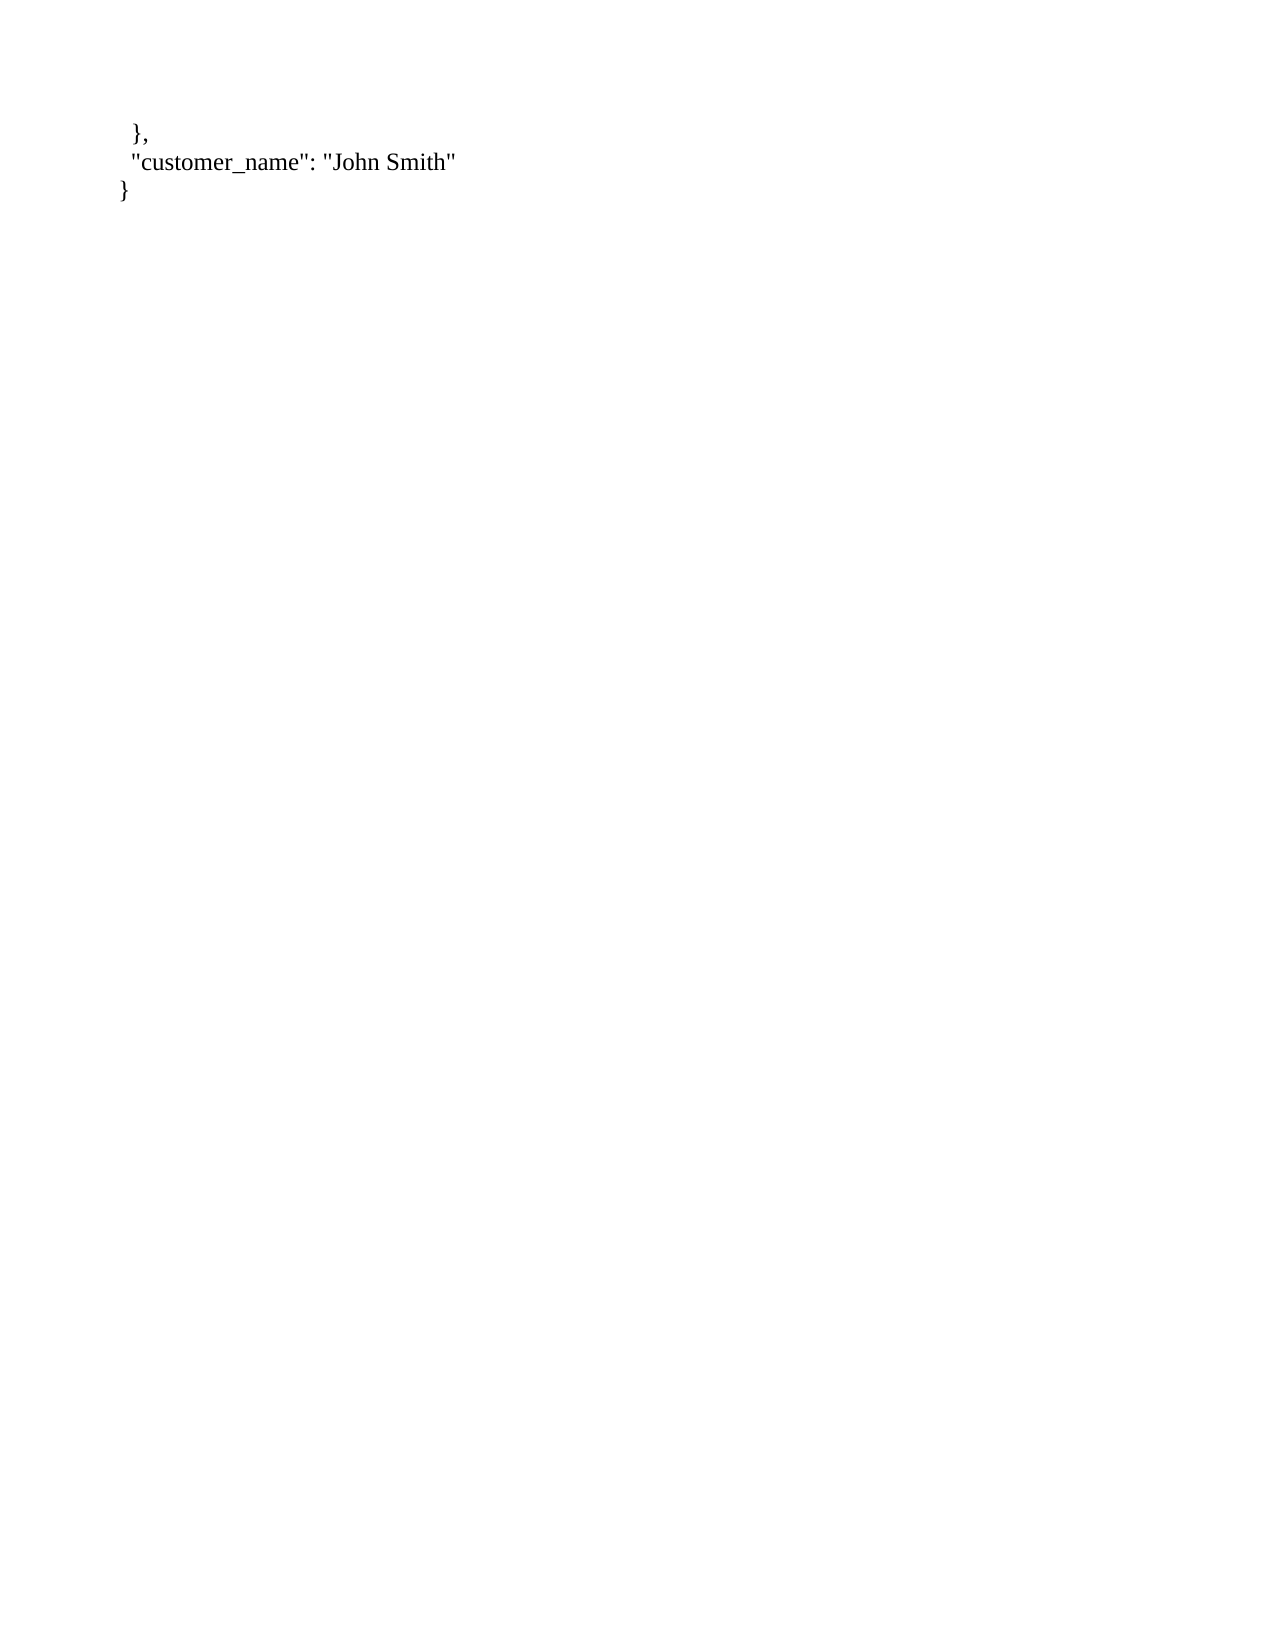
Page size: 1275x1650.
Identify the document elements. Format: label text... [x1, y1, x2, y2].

text "customer_name": "John Smith" [118, 147, 1157, 176]
text } [118, 176, 1157, 204]
text }, [118, 118, 1157, 147]
